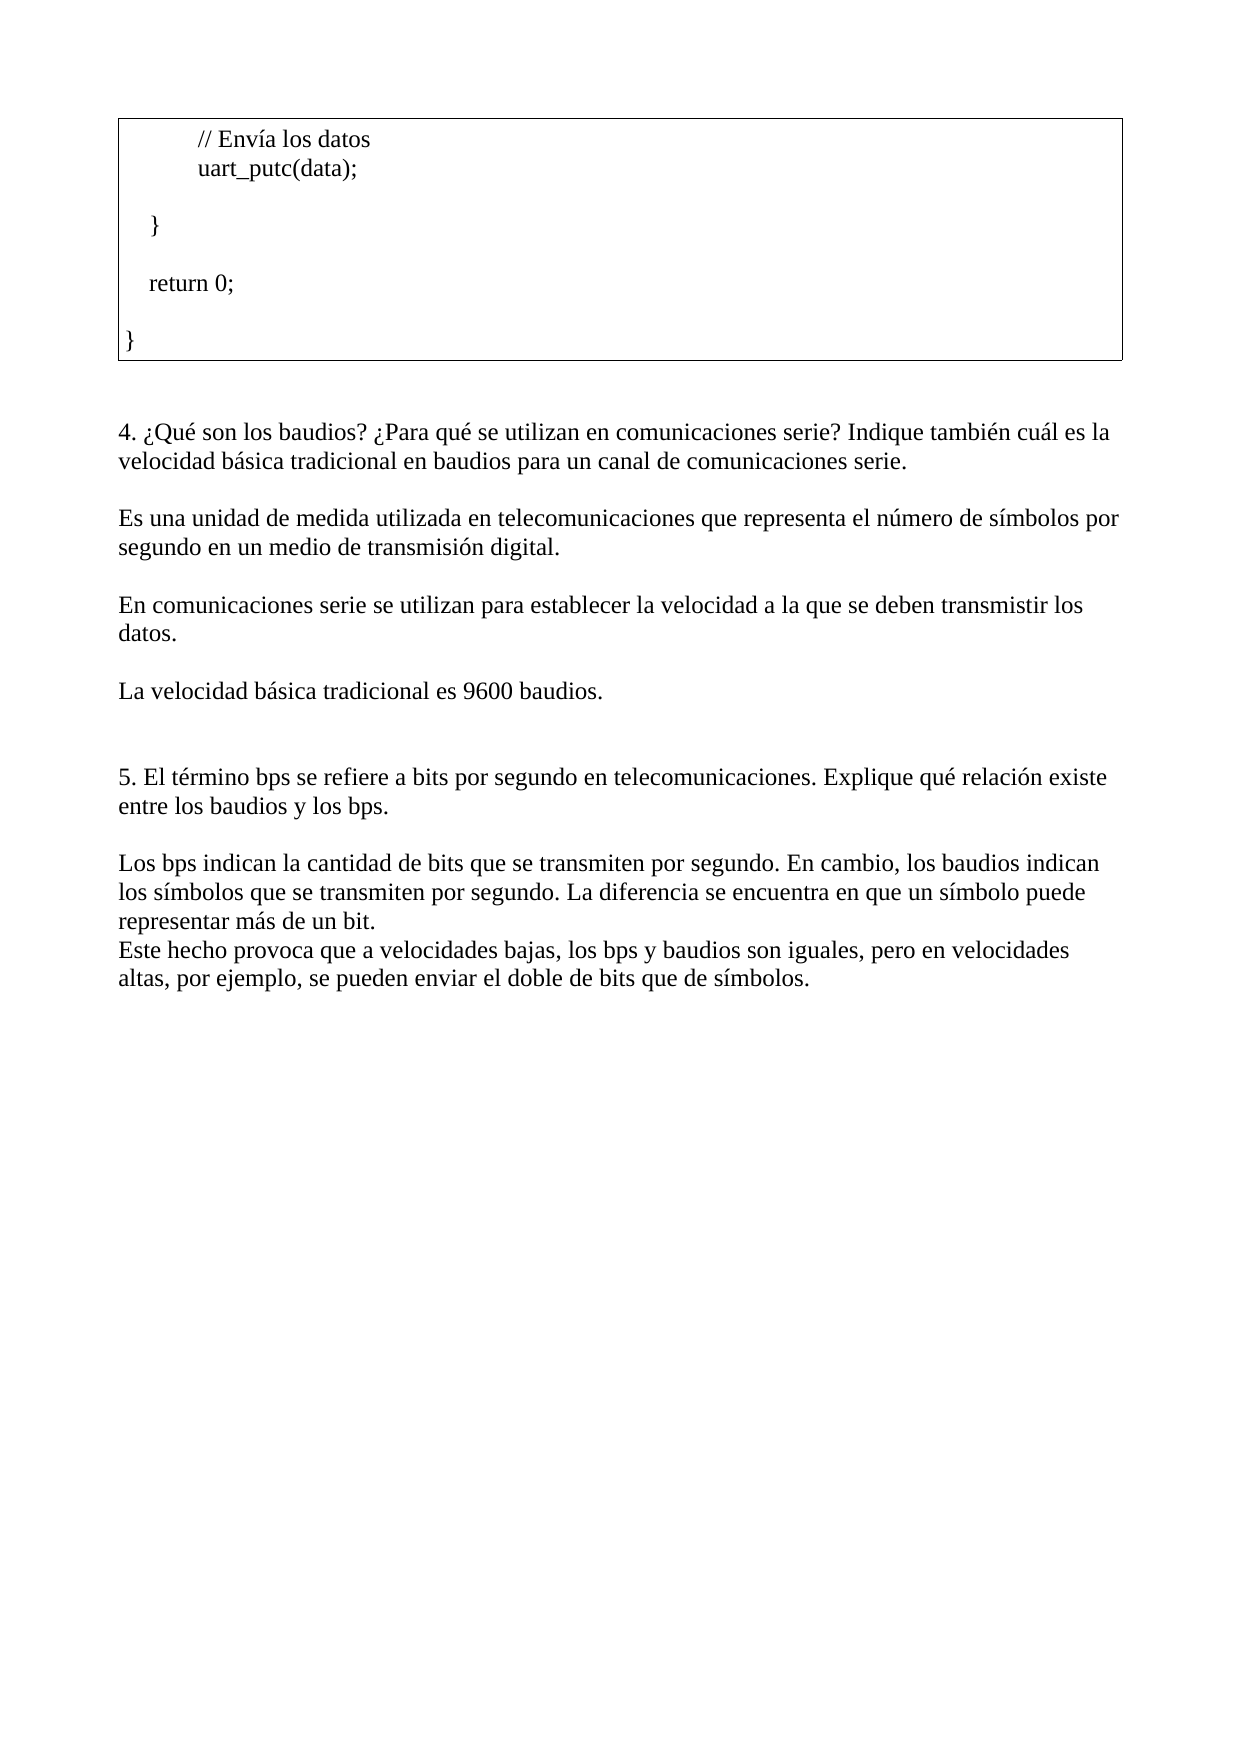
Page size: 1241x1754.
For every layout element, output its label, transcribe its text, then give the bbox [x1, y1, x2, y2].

text Este hecho provoca que a velocidades bajas, los bps y baudios son iguales, pero en velocidades altas, por ejemplo, se pueden enviar el doble de bits que de símbolos. [118, 935, 1122, 992]
text En comunicaciones serie se utilizan para establecer la velocidad a la que se deben transmistir los datos. [118, 590, 1122, 647]
text entre los baudios y los bps. [118, 791, 1122, 820]
text velocidad básica tradicional en baudios para un canal de comunicaciones serie. [118, 446, 1122, 475]
table_header // Envía los datos uart_putc(data); } return 0; } [119, 119, 1122, 360]
text La velocidad básica tradicional es 9600 baudios. [118, 676, 1122, 705]
text Los bps indican la cantidad de bits que se transmiten por segundo. En cambio, los baudios indican los símbolos que se transmiten por segundo. La diferencia se encuentra en que un símbolo puede representar más de un bit. [118, 848, 1122, 935]
text 5. El término bps se refiere a bits por segundo en telecomunicaciones. Explique qué relación existe [118, 762, 1122, 791]
text 4. ¿Qué son los baudios? ¿Para qué se utilizan en comunicaciones serie? Indique también cuál es la [118, 417, 1122, 446]
text Es una unidad de medida utilizada en telecomunicaciones que representa el número de símbolos por segundo en un medio de transmisión digital. [118, 503, 1122, 561]
